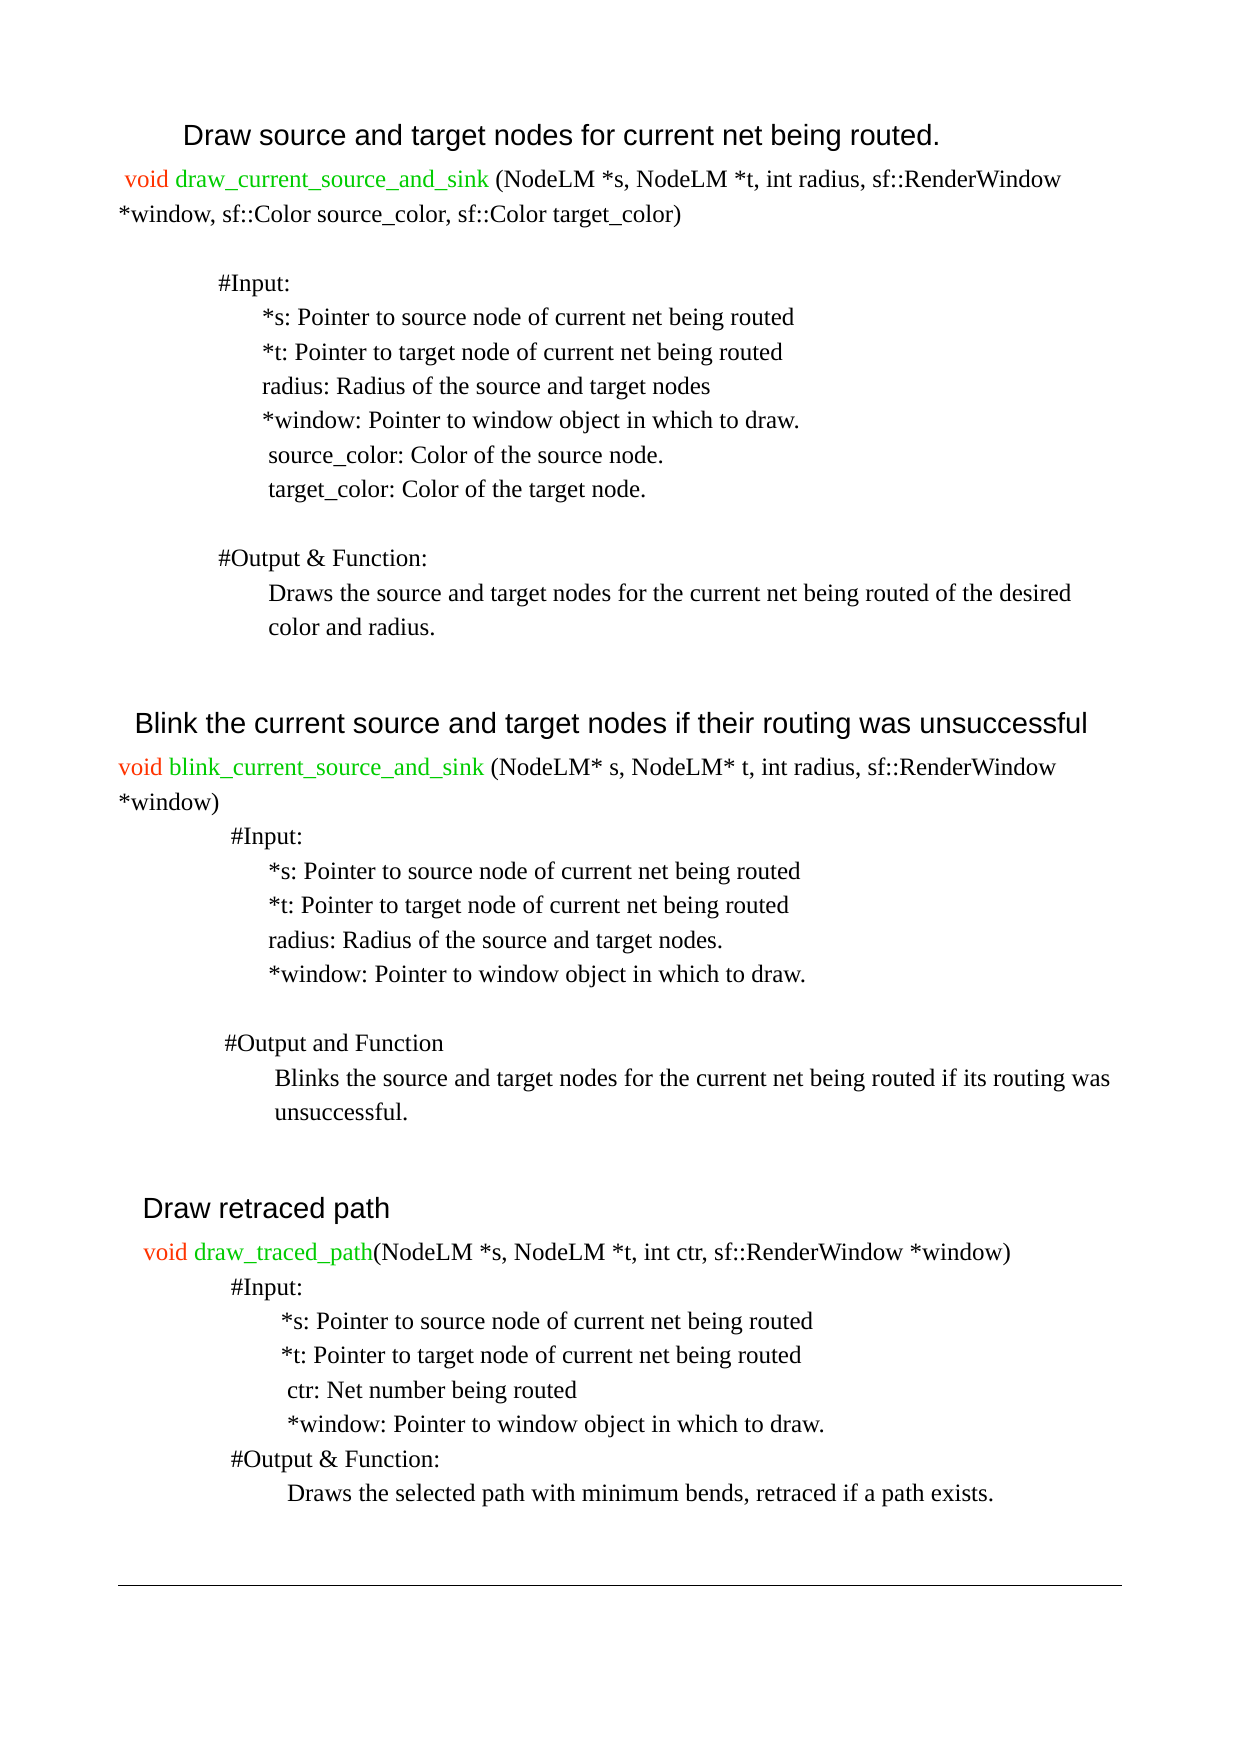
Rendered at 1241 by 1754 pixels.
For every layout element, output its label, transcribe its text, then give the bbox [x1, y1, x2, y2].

text #Output & Function: [118, 543, 1122, 572]
text void blink_current_source_and_sink (NodeLM* s, NodeLM* t, int radius, sf::RenderWindow *window) [118, 752, 1122, 816]
text void draw_traced_path(NodeLM *s, NodeLM *t, int ctr, sf::RenderWindow *window) [118, 1237, 1122, 1266]
text #Output and Function [118, 1028, 1122, 1057]
subtitle Draw retraced path [118, 1191, 1122, 1225]
text #Input: [118, 268, 1122, 296]
subtitle Draw source and target nodes for current net being routed. [118, 118, 1122, 152]
text *s: Pointer to source node of current net being routed [118, 302, 1122, 331]
text *window: Pointer to window object in which to draw. [118, 406, 1122, 434]
text *s: Pointer to source node of current net being routed [118, 856, 1122, 884]
text #Output & Function: [118, 1444, 1122, 1473]
text color and radius. [118, 612, 1122, 641]
text Draws the source and target nodes for the current net being routed of the desired [118, 578, 1122, 607]
text *s: Pointer to source node of current net being routed [118, 1306, 1122, 1335]
text source_color: Color of the source node. [118, 440, 1122, 469]
text *t: Pointer to target node of current net being routed [118, 337, 1122, 365]
text unsuccessful. [118, 1097, 1122, 1126]
text #Input: [118, 821, 1122, 850]
subtitle Blink the current source and target nodes if their routing was unsuccessful [118, 706, 1122, 740]
text *window: Pointer to window object in which to draw. [118, 959, 1122, 988]
text Draws the selected path with minimum bends, retraced if a path exists. [118, 1478, 1122, 1507]
text *t: Pointer to target node of current net being routed [118, 890, 1122, 919]
text *window: Pointer to window object in which to draw. [118, 1409, 1122, 1438]
text *t: Pointer to target node of current net being routed [118, 1341, 1122, 1369]
text radius: Radius of the source and target nodes. [118, 925, 1122, 953]
text void draw_current_source_and_sink (NodeLM *s, NodeLM *t, int radius, sf::RenderWindow *window, sf::Color source_color, sf::Color target_color) [118, 164, 1122, 227]
text target_color: Color of the target node. [118, 474, 1122, 503]
text ctr: Net number being routed [118, 1375, 1122, 1404]
text radius: Radius of the source and target nodes [118, 371, 1122, 400]
text Blinks the source and target nodes for the current net being routed if its routing was [118, 1063, 1122, 1091]
text #Input: [118, 1272, 1122, 1300]
